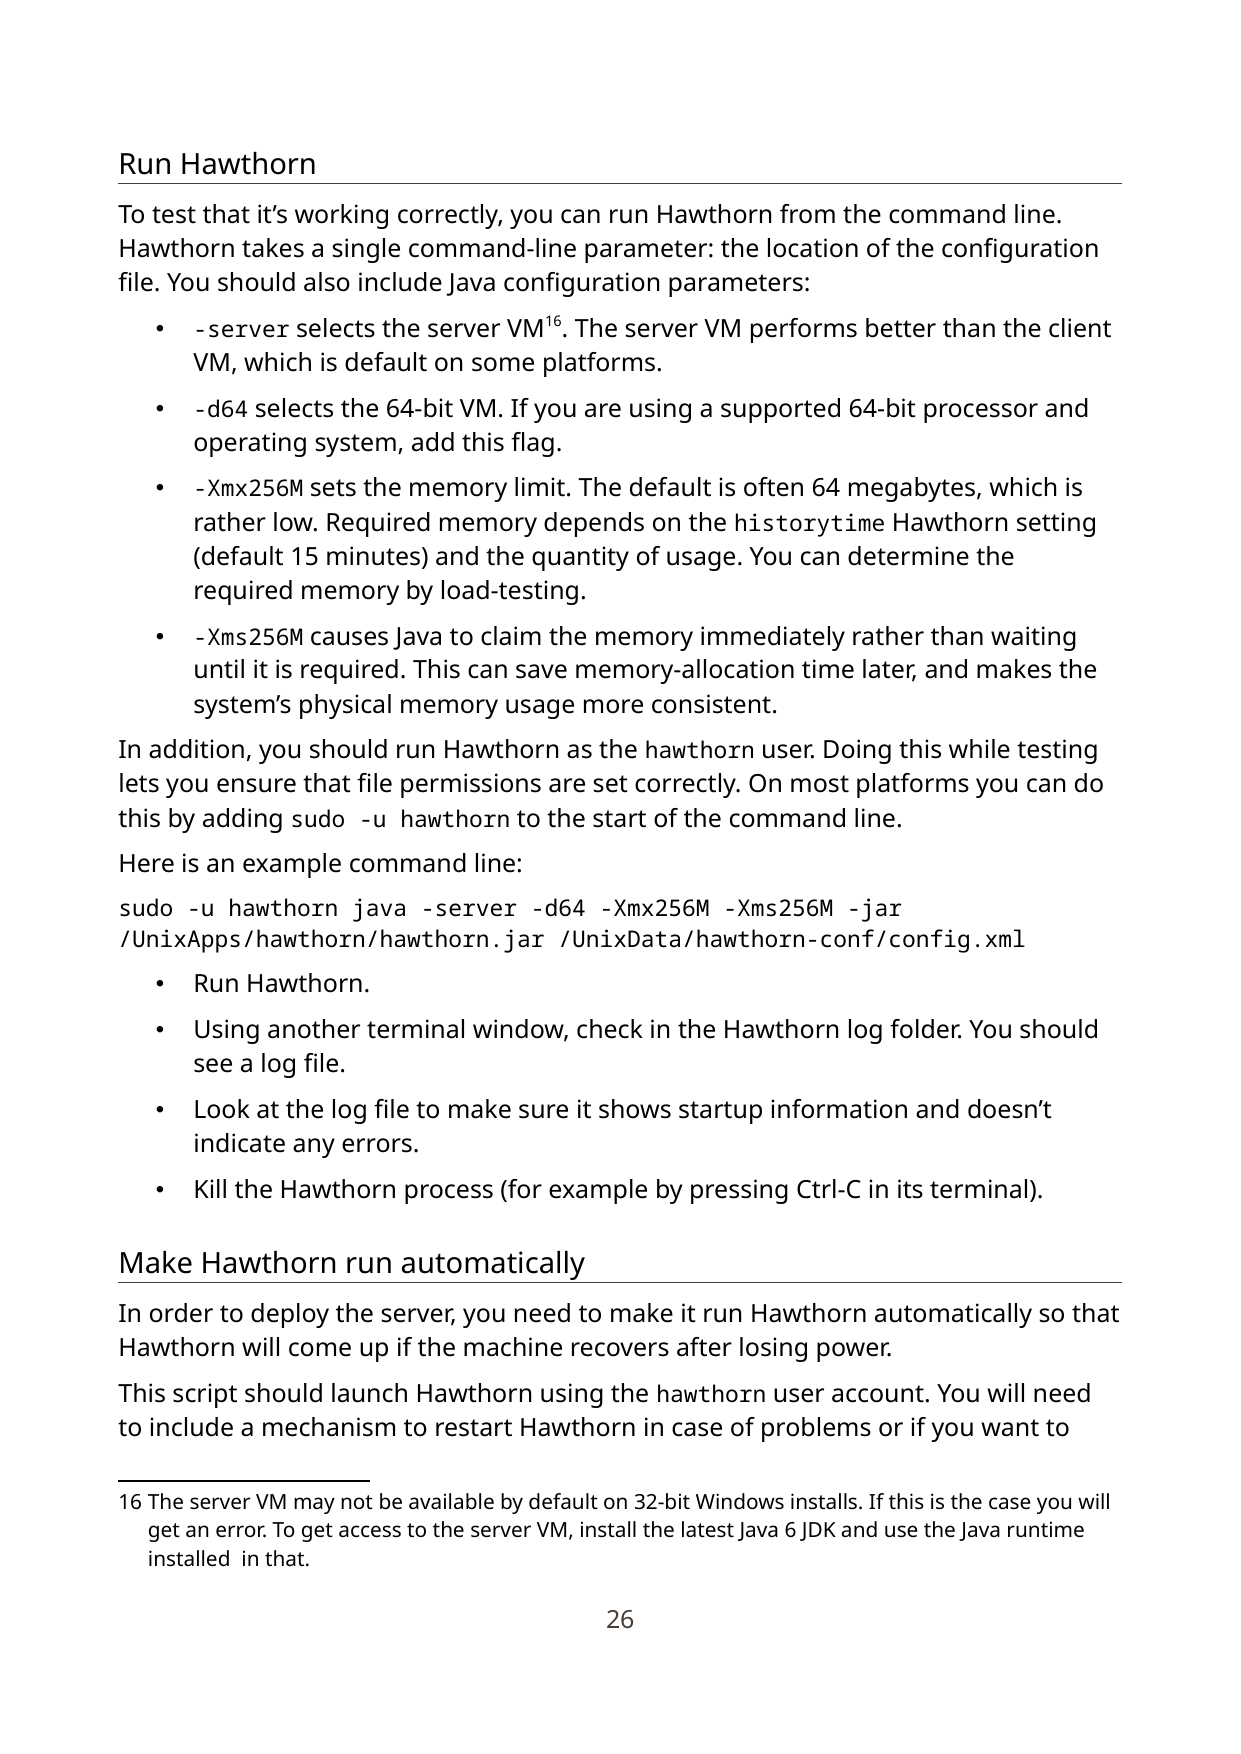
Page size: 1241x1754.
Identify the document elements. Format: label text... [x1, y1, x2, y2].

list -Xms256M causes Java to claim the memory immediately rather than waiting until it is required. This can save memory-allocation time later, and makes the system’s physical memory usage more consistent. [156, 618, 1122, 720]
text This script should launch Hawthorn using the hawthorn user account. You will need to include a mechanism to restart Hawthorn in case of problems or if you want to [118, 1376, 1122, 1444]
list The server VM may not be available by default on 32-bit Windows installs. If this is the case you will get an error. To get access to the server VM, install the latest Java 6 JDK and use the Java runtime installed in that. [118, 1487, 1122, 1572]
text In order to deploy the server, you need to make it run Hawthorn automatically so that Hawthorn will come up if the machine recovers after losing power. [118, 1296, 1122, 1364]
list Using another terminal window, check in the Hawthorn log folder. You should see a log file. [156, 1012, 1122, 1080]
list Run Hawthorn. [156, 966, 1122, 1000]
list -Xmx256M sets the memory limit. The default is often 64 megabytes, which is rather low. Required memory depends on the historytime Hawthorn setting (default 15 minutes) and the quantity of usage. You can determine the required memory by load-testing. [156, 470, 1122, 606]
list -server selects the server VM. The server VM performs better than the client VM, which is default on some platforms. [156, 310, 1122, 378]
text Here is an example command line: [118, 846, 1122, 880]
list Look at the log file to make sure it shows startup information and doesn’t indicate any errors. [156, 1092, 1122, 1160]
list -d64 selects the 64-bit VM. If you are using a supported 64-bit processor and operating system, add this flag. [156, 390, 1122, 458]
text To test that it’s working correctly, you can run Hawthorn from the command line. Hawthorn takes a single command-line parameter: the location of the configuration file. You should also include Java configuration parameters: [118, 196, 1122, 298]
text In addition, you should run Hawthorn as the hawthorn user. Doing this while testing lets you ensure that file permissions are set correctly. On most platforms you can do this by adding sudo -u hawthorn to the start of the command line. [118, 732, 1122, 834]
text sudo -u hawthorn java -server -d64 -Xmx256M -Xms256M -jar /UnixApps/hawthorn/hawthorn.jar /UnixData/hawthorn-conf/config.xml [118, 892, 1122, 954]
subtitle Run Hawthorn [118, 143, 1122, 183]
list Kill the Hawthorn process (for example by pressing Ctrl-C in its terminal). [156, 1172, 1122, 1206]
subtitle Make Hawthorn run automatically [118, 1243, 1122, 1282]
